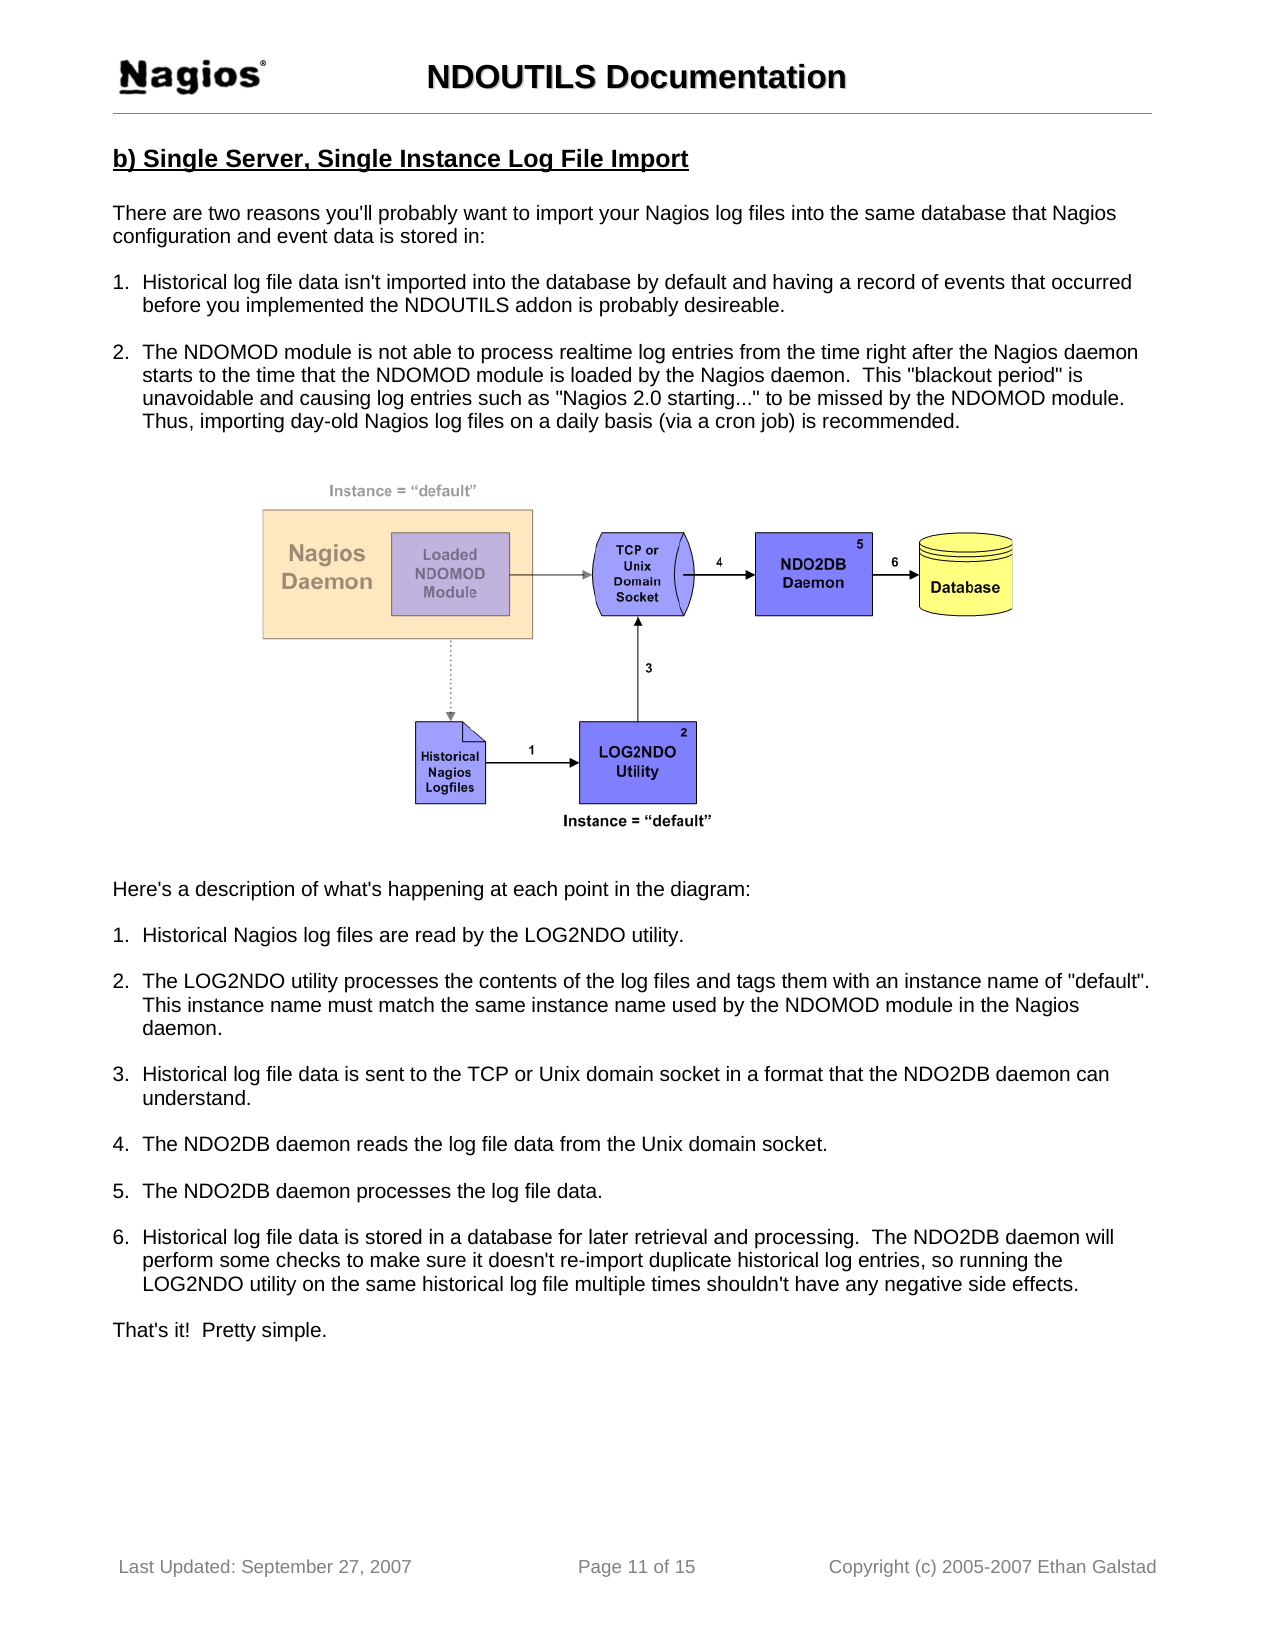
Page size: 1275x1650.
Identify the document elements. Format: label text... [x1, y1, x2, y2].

picture [118, 58, 268, 96]
list Historical Nagios log files are read by the LOG2NDO utility. [112, 924, 1162, 947]
text Here's a description of what's happening at each point in the diagram: [112, 877, 1162, 901]
list The NDO2DB daemon processes the log file data. [112, 1179, 1162, 1202]
list The NDO2DB daemon reads the log file data from the Unix domain socket. [112, 1133, 1162, 1156]
list Historical log file data is stored in a database for later retrieval and processing. The NDO2DB daemon will perform some checks to make sure it doesn't re-import duplicate historical log entries, so running the LOG2NDO utility on the same historical log file multiple times shouldn't have any negative side effects. [112, 1226, 1162, 1295]
text b) Single Server, Single Instance Log File Import [112, 145, 1162, 173]
text That's it! Pretty simple. [112, 1319, 1162, 1342]
picture [262, 480, 1013, 831]
text There are two reasons you'll probably want to import your Nagios log files into the same database that Nagios configuration and event data is stored in: [112, 201, 1162, 248]
list Historical log file data is sent to the TCP or Unix domain socket in a format that the NDO2DB daemon can understand. [112, 1063, 1162, 1109]
list The NDOMOD module is not able to process realtime log entries from the time right after the Nagios daemon starts to the time that the NDOMOD module is loaded by the Nagios daemon. This "blackout period" is unavoidable and causing log entries such as "Nagios 2.0 starting..." to be missed by the NDOMOD module. Thus, importing day-old Nagios log files on a daily basis (via a cron job) is recommended. [112, 341, 1162, 433]
list The LOG2NDO utility processes the contents of the log files and tags them with an instance name of "default". This instance name must match the same instance name used by the NDOMOD module in the Nagios daemon. [112, 970, 1162, 1040]
list Historical log file data isn't imported into the database by default and having a record of events that occurred before you implemented the NDOUTILS addon is probably desireable. [112, 271, 1162, 317]
